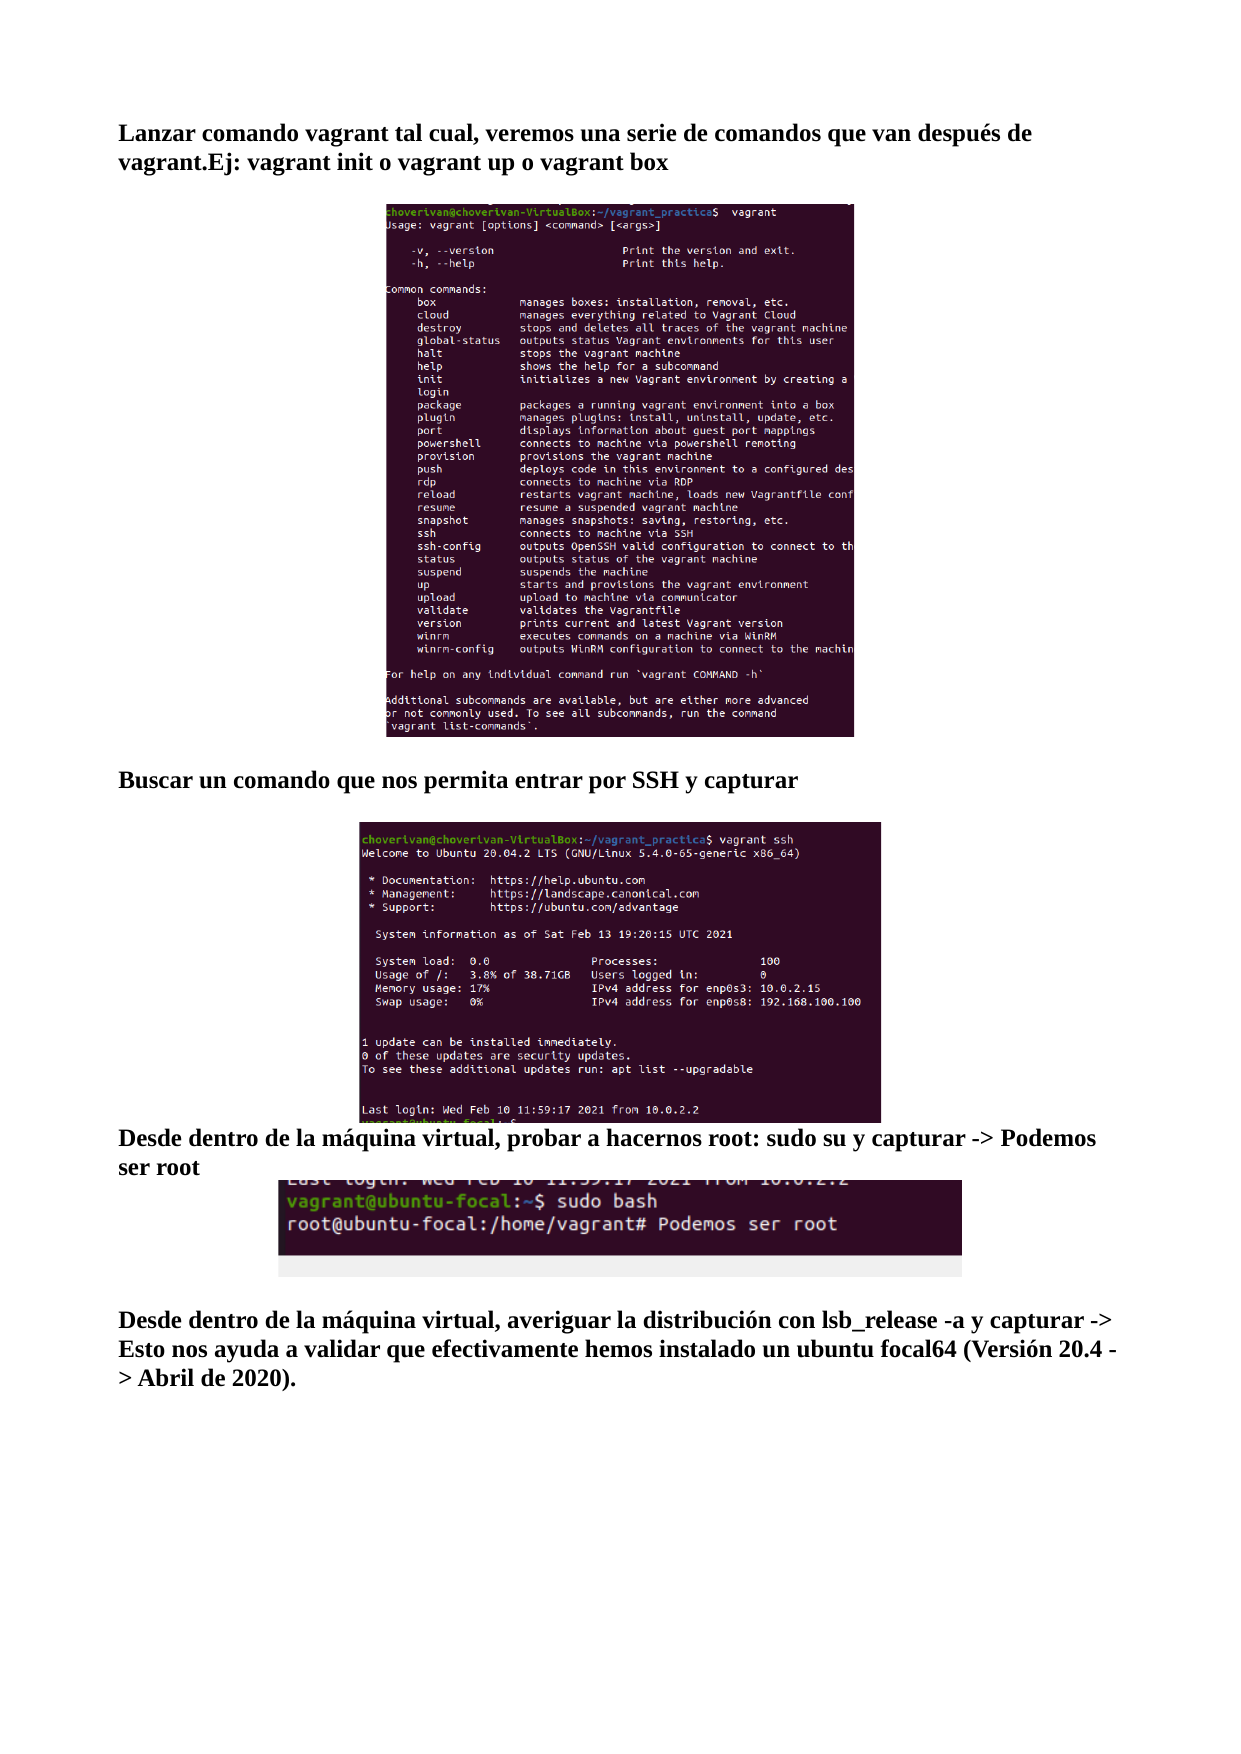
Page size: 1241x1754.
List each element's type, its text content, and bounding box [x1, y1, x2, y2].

text Desde dentro de la máquina virtual, averiguar la distribución con lsb_release -a y capturar -> Esto nos ayuda a validar que efectivamente hemos instalado un ubuntu focal64 (Versión 20.4 -> Abril de 2020). [118, 1306, 1122, 1392]
text Buscar un comando que nos permita entrar por SSH y capturar [118, 765, 1122, 794]
text Desde dentro de la máquina virtual, probar a hacernos root: sudo su y capturar -> Podemos ser root [118, 1123, 1122, 1181]
text Lanzar comando vagrant tal cual, veremos una serie de comandos que van después de vagrant.Ej: vagrant init o vagrant up o vagrant box [118, 118, 1122, 176]
